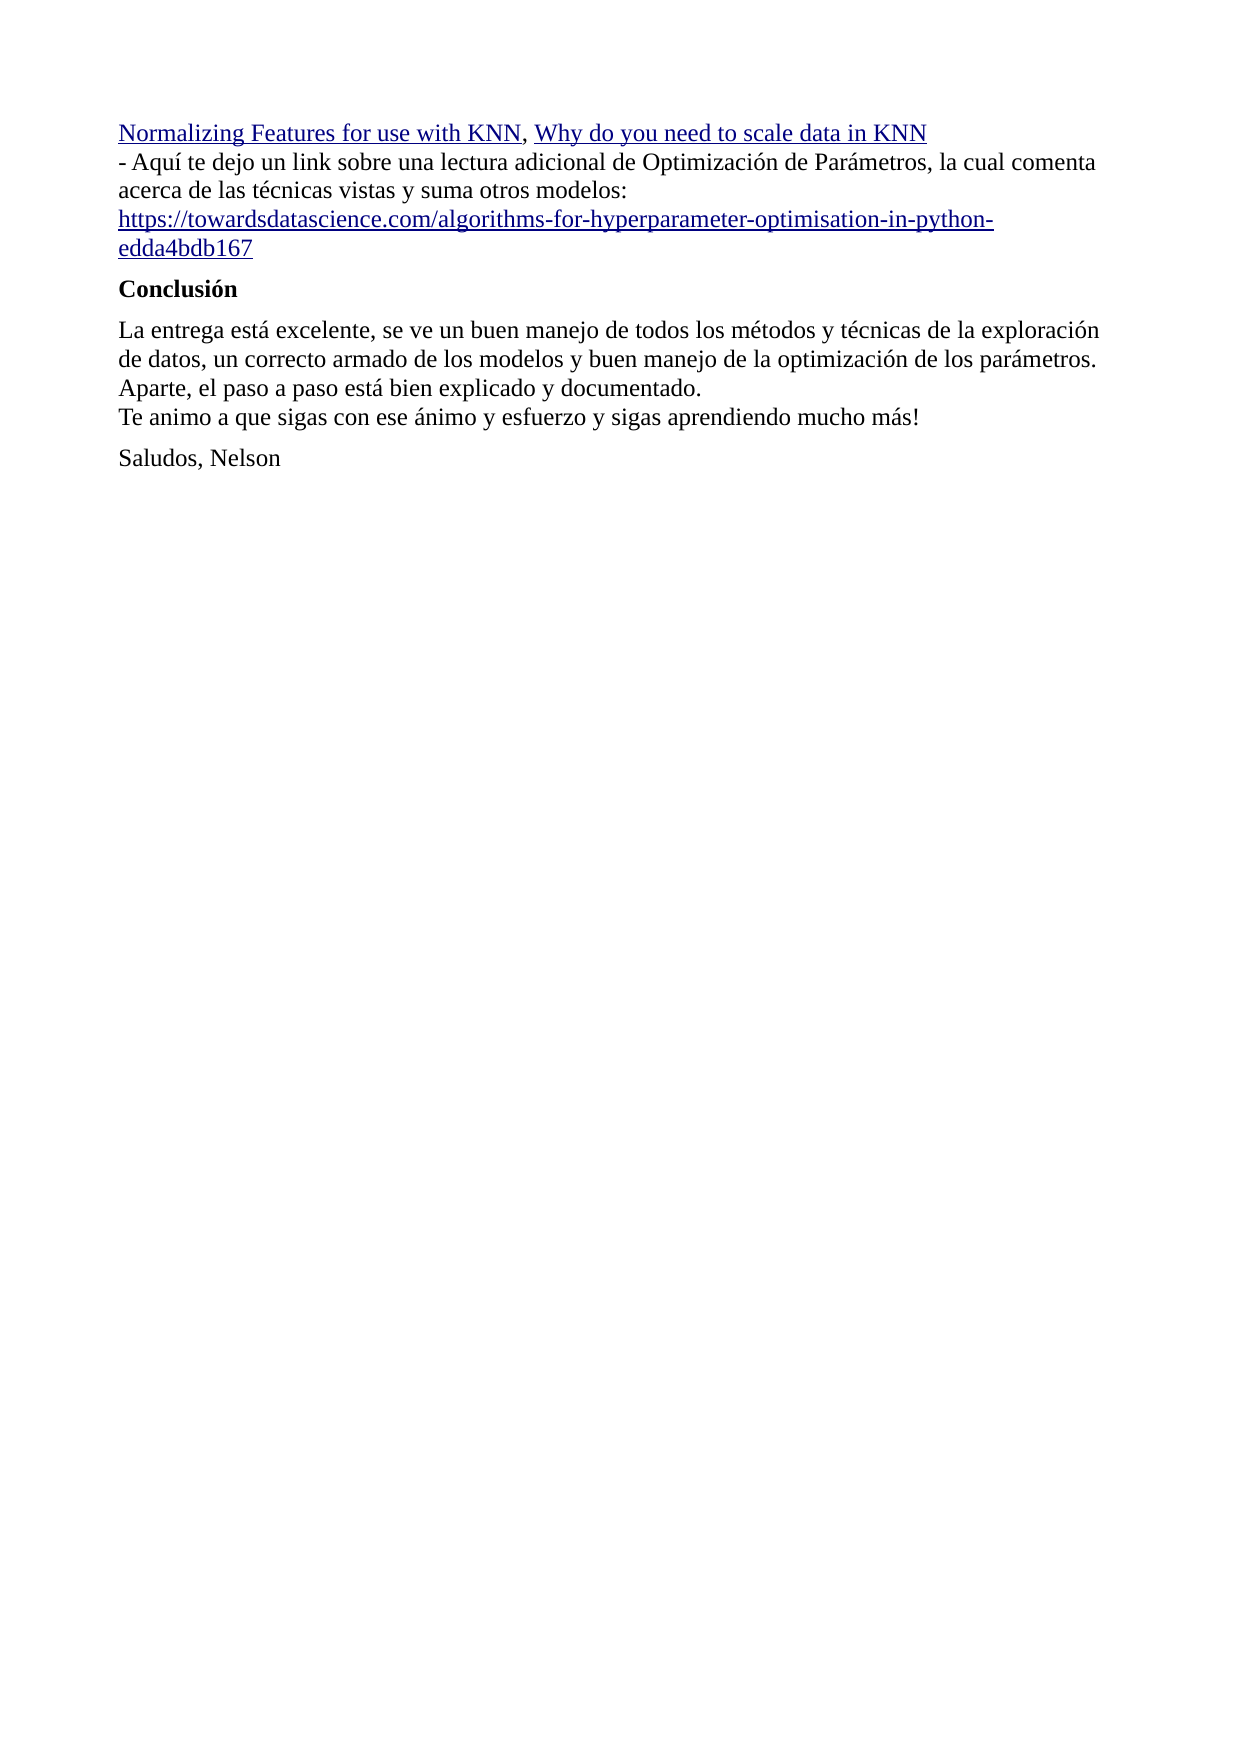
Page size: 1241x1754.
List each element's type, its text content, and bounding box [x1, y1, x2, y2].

text La entrega está excelente, se ve un buen manejo de todos los métodos y técnicas de la exploración de datos, un correcto armado de los modelos y buen manejo de la optimización de los parámetros. Aparte, el paso a paso está bien explicado y documentado. Te animo a que sigas con ese ánimo y esfuerzo y sigas aprendiendo mucho más! [118, 316, 1122, 431]
text Saludos, Nelson [118, 443, 1122, 472]
text Normalizing Features for use with KNN, Why do you need to scale data in KNN - Aquí te dejo un link sobre una lectura adicional de Optimización de Parámetros, la cual comenta acerca de las técnicas vistas y suma otros modelos: https://towardsdatascience.com/algorithms-for-hyperparameter-optimisation-in-python-edda4bdb167 [118, 118, 1122, 262]
text Conclusión [118, 274, 1122, 303]
